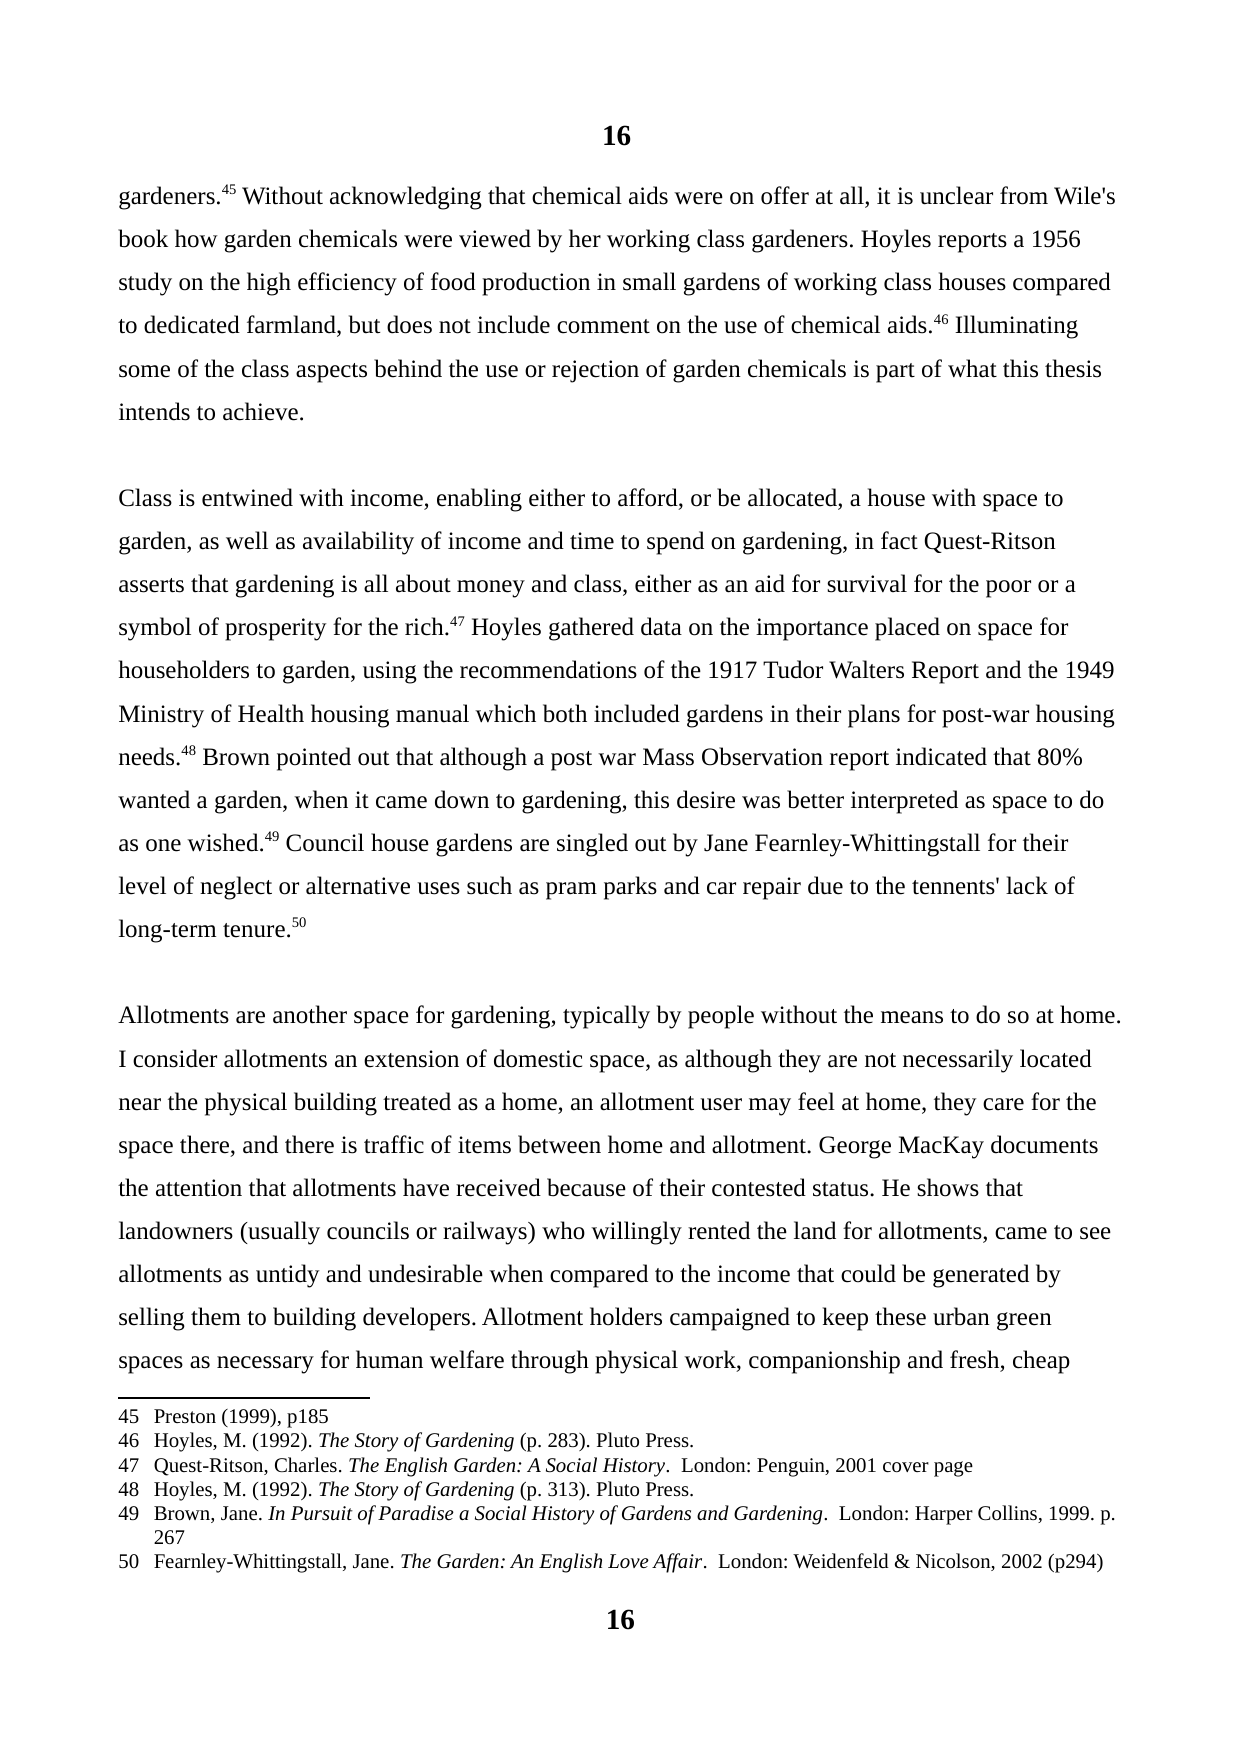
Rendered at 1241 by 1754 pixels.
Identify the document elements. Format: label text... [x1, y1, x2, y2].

text Brown, Jane. In Pursuit of Paradise a Social History of Gardens and Gardening. London: Harper Collins, 1999. p. 267 [118, 1501, 1122, 1549]
text Fearnley-Whittingstall, Jane. The Garden: An English Love Affair. London: Weidenfeld & Nicolson, 2002 (p294) [118, 1549, 1122, 1573]
text Class is entwined with income, enabling either to afford, or be allocated, a house with space to garden, as well as availability of income and time to spend on gardening, in fact Quest-Ritson asserts that gardening is all about money and class, either as an aid for survival for the poor or a symbol of prosperity for the rich. Hoyles gathered data on the importance placed on space for householders to garden, using the recommendations of the 1917 Tudor Walters Report and the 1949 Ministry of Health housing manual which both included gardens in their plans for post-war housing needs. Brown pointed out that although a post war Mass Observation report indicated that 80% wanted a garden, when it came down to gardening, this desire was better interpreted as space to do as one wished. Council house gardens are singled out by Jane Fearnley-Whittingstall for their level of neglect or alternative uses such as pram parks and car repair due to the tennents' lack of long-term tenure. [118, 483, 1122, 943]
text As alluded to when talking about manual labour and gardening, class is bound up in questions about gardening. Having a garden at all says something about class, as does its size and what it is used for. A working class home with a garden or yard could use it to grow fruit and vegetables, or keep chickens or rabbits, all of which would supplement and save buying food, although giving space over to growing cheery and decorative flowers rather than foods necessary for survival also took place. Wealthier households, with larger gardens might devote the space to lawns, flower beds, shrubs and trees, but that they might also employ people to look after these. Margaret Wile's study of Victorian and Edwardian working class gardens manages to avoid comment on the use of chemical aids entirely, crafting a picture of canny, thrifty methods of fertilising the soil and dealing with pests, and learning about gardening through traditional rhymes. We know that chemicals were available, because adverts appeared in garden magazines read by middle and upper class gardeners. Without acknowledging that chemical aids were on offer at all, it is unclear from Wile's book how garden chemicals were viewed by her working class gardeners. Hoyles reports a 1956 study on the high efficiency of food production in small gardens of working class houses compared to dedicated farmland, but does not include comment on the use of chemical aids. Illuminating some of the class aspects behind the use or rejection of garden chemicals is part of what this thesis intends to achieve. [118, 181, 1122, 426]
text Allotments are another space for gardening, typically by people without the means to do so at home. I consider allotments an extension of domestic space, as although they are not necessarily located near the physical building treated as a home, an allotment user may feel at home, they care for the space there, and there is traffic of items between home and allotment. George MacKay documents the attention that allotments have received because of their contested status. He shows that landowners (usually councils or railways) who willingly rented the land for allotments, came to see allotments as untidy and undesirable when compared to the income that could be generated by selling them to building developers. Allotment holders campaigned to keep these urban green spaces as necessary for human welfare through physical work, companionship and fresh, cheap [118, 1001, 1122, 1374]
text Preston (1999), p185 [118, 1404, 1122, 1428]
text Quest-Ritson, Charles. The English Garden: A Social History. London: Penguin, 2001 cover page [118, 1452, 1122, 1477]
text Hoyles, M. (1992). The Story of Gardening (p. 313). Pluto Press. [118, 1477, 1122, 1501]
text Hoyles, M. (1992). The Story of Gardening (p. 283). Pluto Press. [118, 1428, 1122, 1452]
